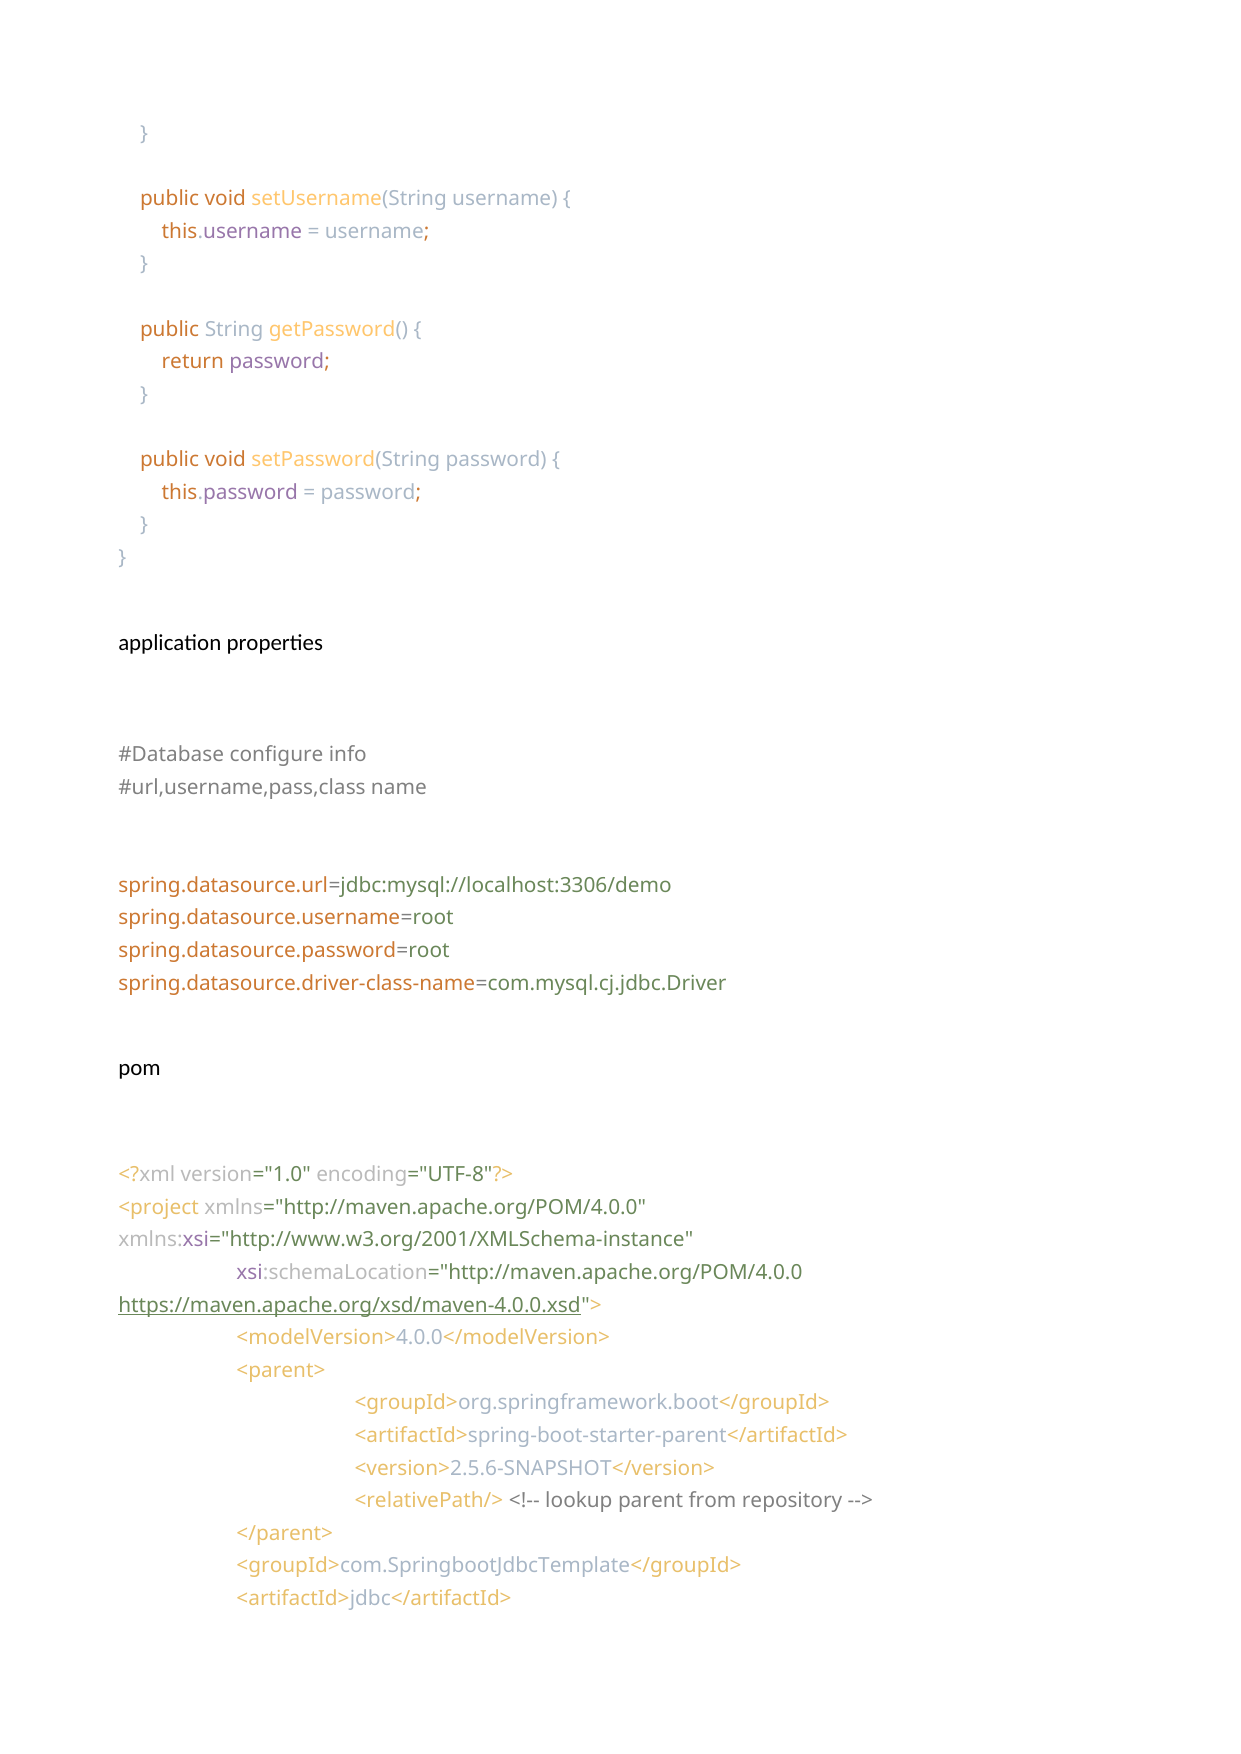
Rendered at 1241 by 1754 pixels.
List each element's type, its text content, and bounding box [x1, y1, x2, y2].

text #Database configure info #url,username,pass,class name spring.datasource.url=jdbc:mysql://localhost:3306/demo spring.datasource.username=root spring.datasource.password=root spring.datasource.driver-class-name=com.mysql.cj.jdbc.Driver [118, 681, 1122, 1028]
text } public void setUsername(String username) { this.username = username; } public String getPassword() { return password; } public void setPassword(String password) { this.password = password; } } [118, 118, 1122, 603]
text application properties [118, 628, 1122, 656]
text pom [118, 1053, 1122, 1081]
text <?xml version="1.0" encoding="UTF-8"?> <project xmlns="http://maven.apache.org/POM/4.0.0" xmlns:xsi="http://www.w3.org/2001/XMLSchema-instance" xsi:schemaLocation="http://maven.apache.org/POM/4.0.0 https://maven.apache.org/xsd/maven-4.0.0.xsd"> <modelVersion>4.0.0</modelVersion> <parent> <groupId>org.springframework.boot</groupId> <artifactId>spring-boot-starter-parent</artifactId> <version>2.5.6-SNAPSHOT</version> <relativePath/> <!-- lookup parent from repository --> </parent> <groupId>com.SpringbootJdbcTemplate</groupId> <artifactId>jdbc</artifactId> [118, 1159, 1122, 1612]
